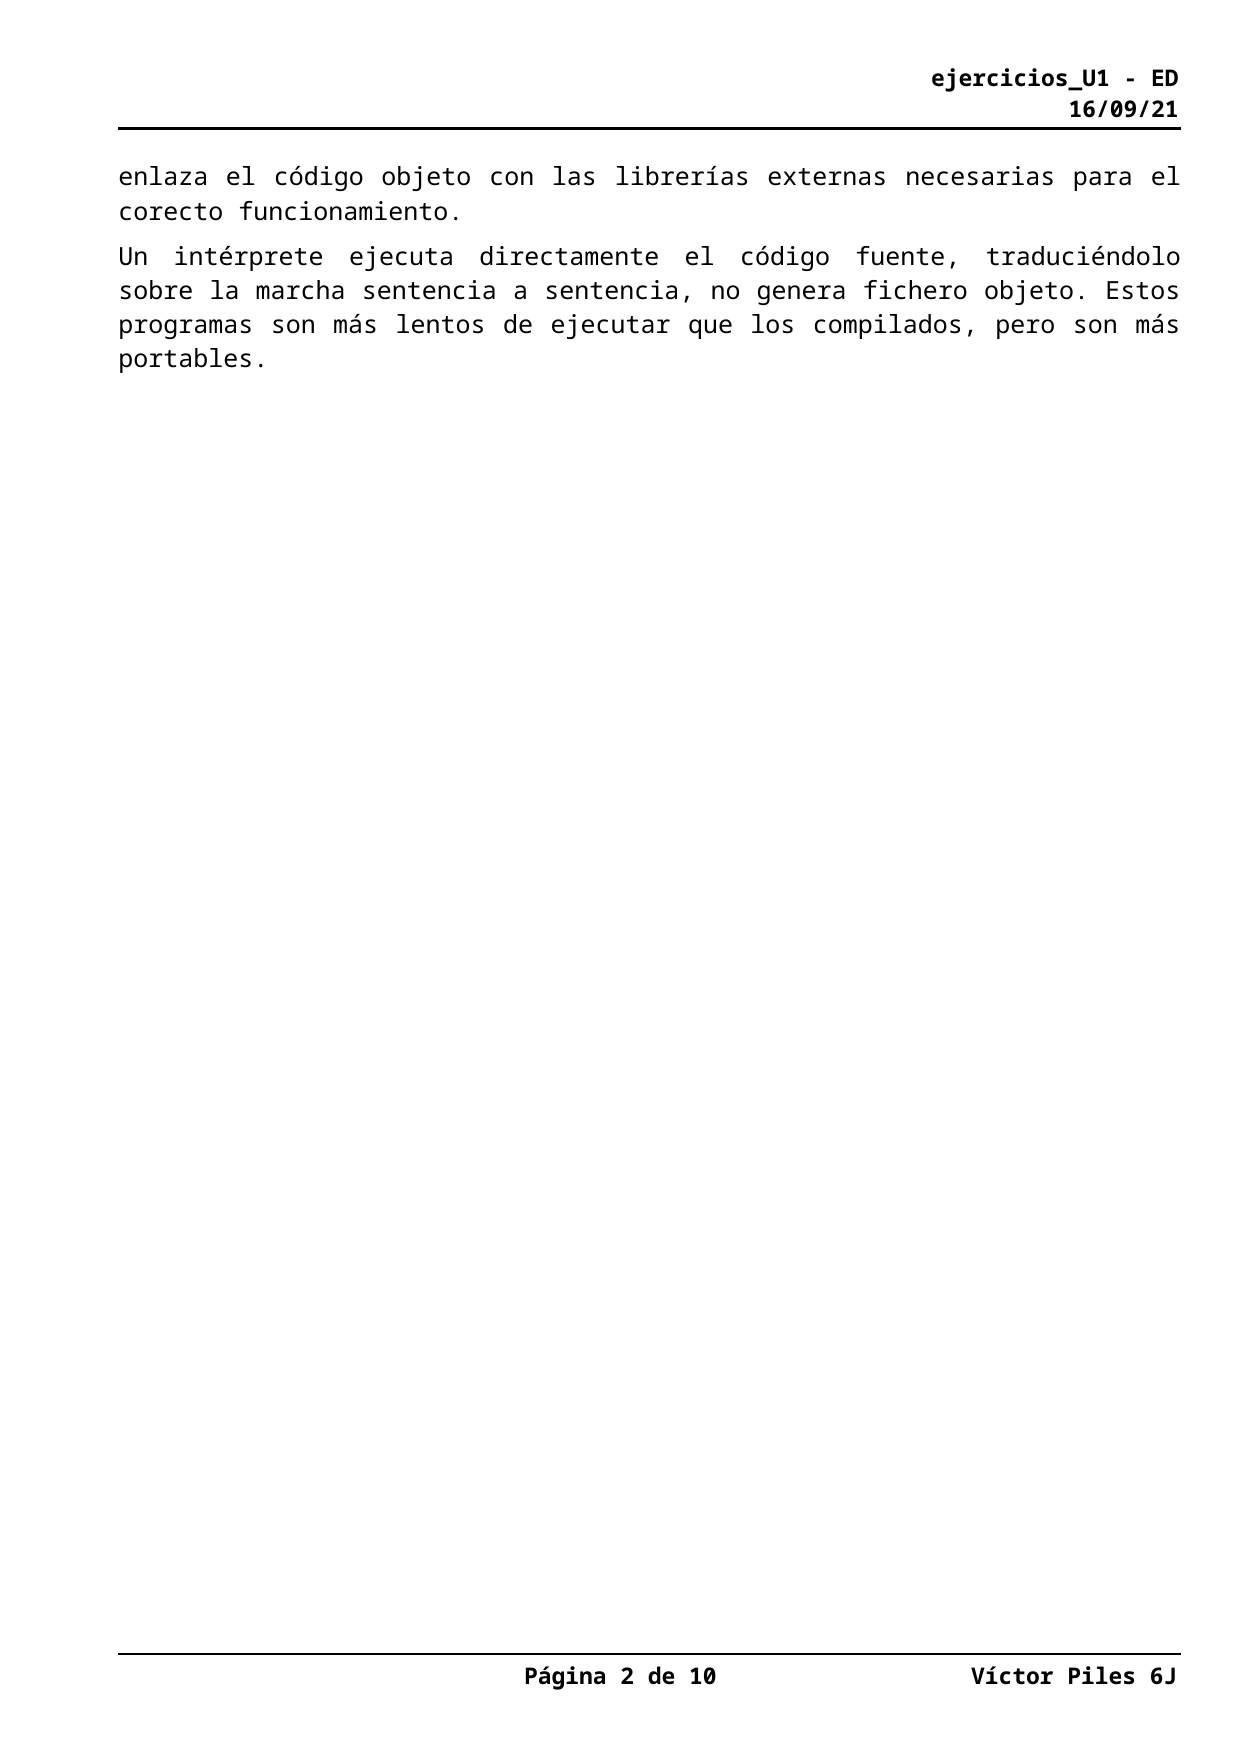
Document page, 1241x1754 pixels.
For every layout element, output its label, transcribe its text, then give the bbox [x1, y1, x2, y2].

text enlaza el código objeto con las librerías externas necesarias para el corecto funcionamiento. [118, 159, 1181, 227]
text Un intérprete ejecuta directamente el código fuente, traduciéndolo sobre la marcha sentencia a sentencia, no genera fichero objeto. Estos programas son más lentos de ejecutar que los compilados, pero son más portables. [118, 239, 1181, 375]
